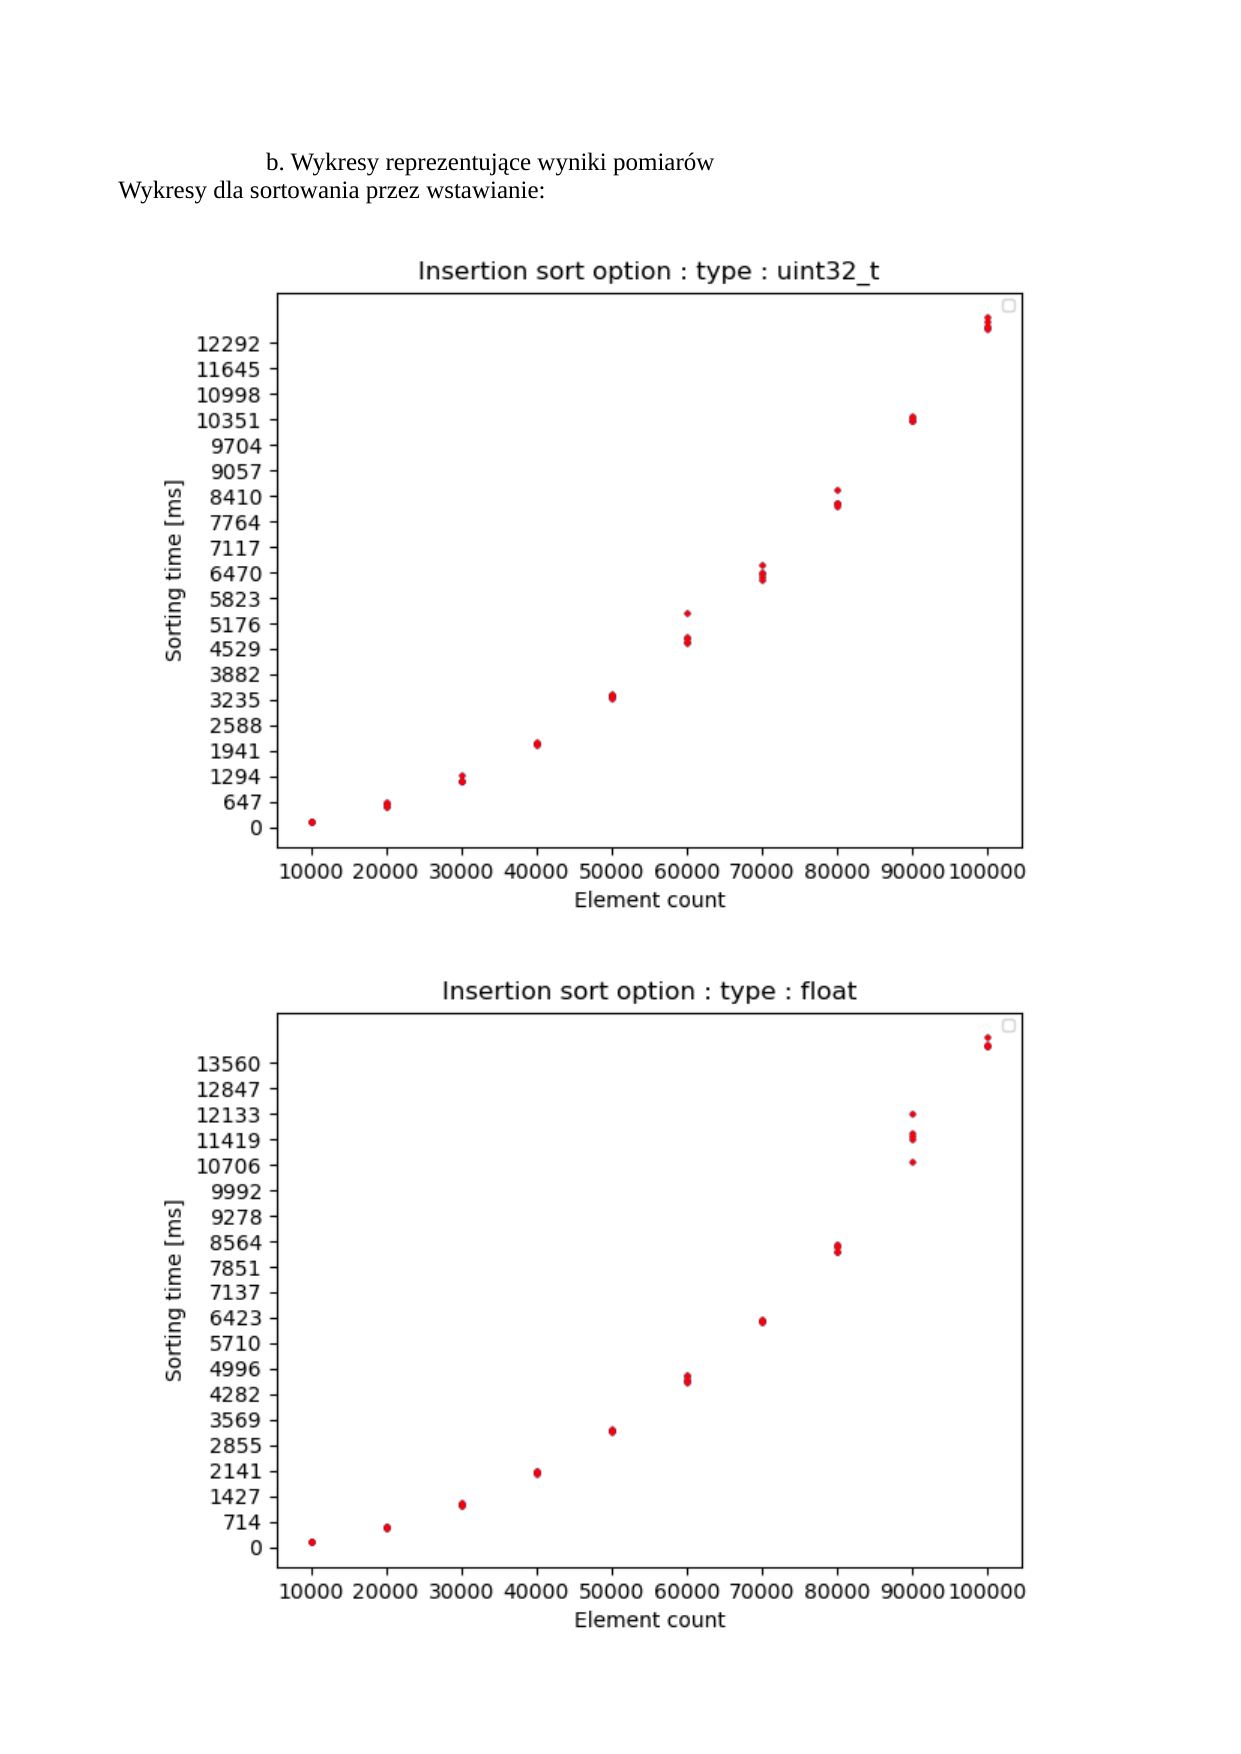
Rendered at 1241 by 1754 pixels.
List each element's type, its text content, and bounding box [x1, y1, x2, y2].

picture [157, 206, 1118, 1647]
text b. Wykresy reprezentujące wyniki pomiarów [118, 147, 1122, 176]
text Wykresy dla sortowania przez wstawianie: [118, 176, 1122, 204]
